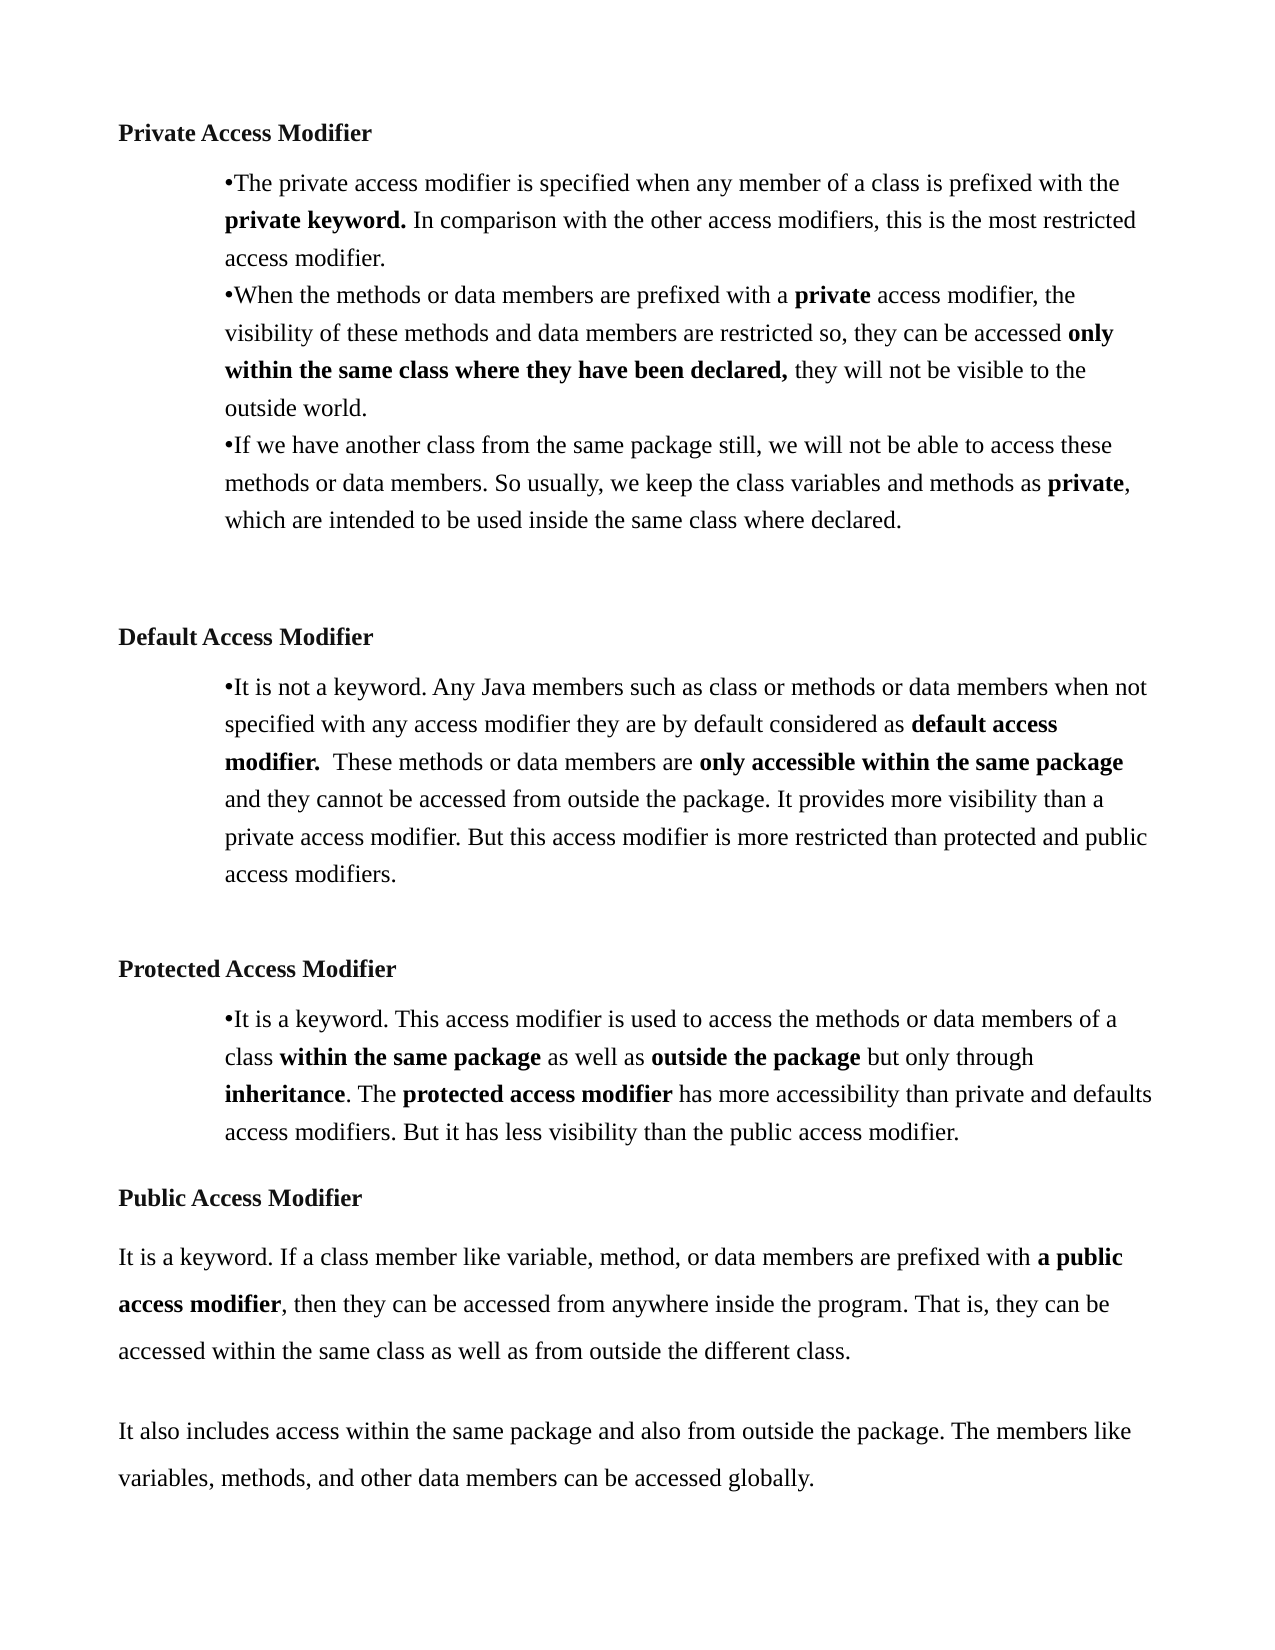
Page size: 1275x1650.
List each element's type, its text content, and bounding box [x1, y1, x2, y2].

list It is not a keyword. Any Java members such as class or methods or data members when not specified with any access modifier they are by default considered as default access modifier. These methods or data members are only accessible within the same package and they cannot be accessed from outside the package. It provides more visibility than a private access modifier. But this access modifier is more restricted than protected and public access modifiers. [151, 663, 1157, 888]
text It also includes access within the same package and also from outside the package. The members like variables, methods, and other data members can be accessed globally. [118, 1398, 1157, 1492]
list If we have another class from the same package still, we will not be able to access these methods or data members. So usually, we keep the class variables and methods as private, which are intended to be used inside the same class where declared. [151, 422, 1157, 534]
subtitle Protected Access Modifier [118, 954, 1157, 983]
subtitle Default Access Modifier [118, 622, 1157, 651]
list When the methods or data members are prefixed with a private access modifier, the visibility of these methods and data members are restricted so, they can be accessed only within the same class where they have been declared, they will not be visible to the outside world. [151, 272, 1157, 422]
text It is a keyword. If a class member like variable, method, or data members are prefixed with a public access modifier, then they can be accessed from anywhere inside the program. That is, they can be accessed within the same class as well as from outside the different class. [118, 1224, 1157, 1365]
subtitle Public Access Modifier [118, 1183, 1157, 1212]
subtitle Private Access Modifier [118, 118, 1157, 147]
list The private access modifier is specified when any member of a class is prefixed with the private keyword. In comparison with the other access modifiers, this is the most restricted access modifier. [151, 159, 1157, 272]
list It is a keyword. This access modifier is used to access the methods or data members of a class within the same package as well as outside the package but only through inheritance. The protected access modifier has more accessibility than private and defaults access modifiers. But it has less visibility than the public access modifier. [151, 996, 1157, 1146]
